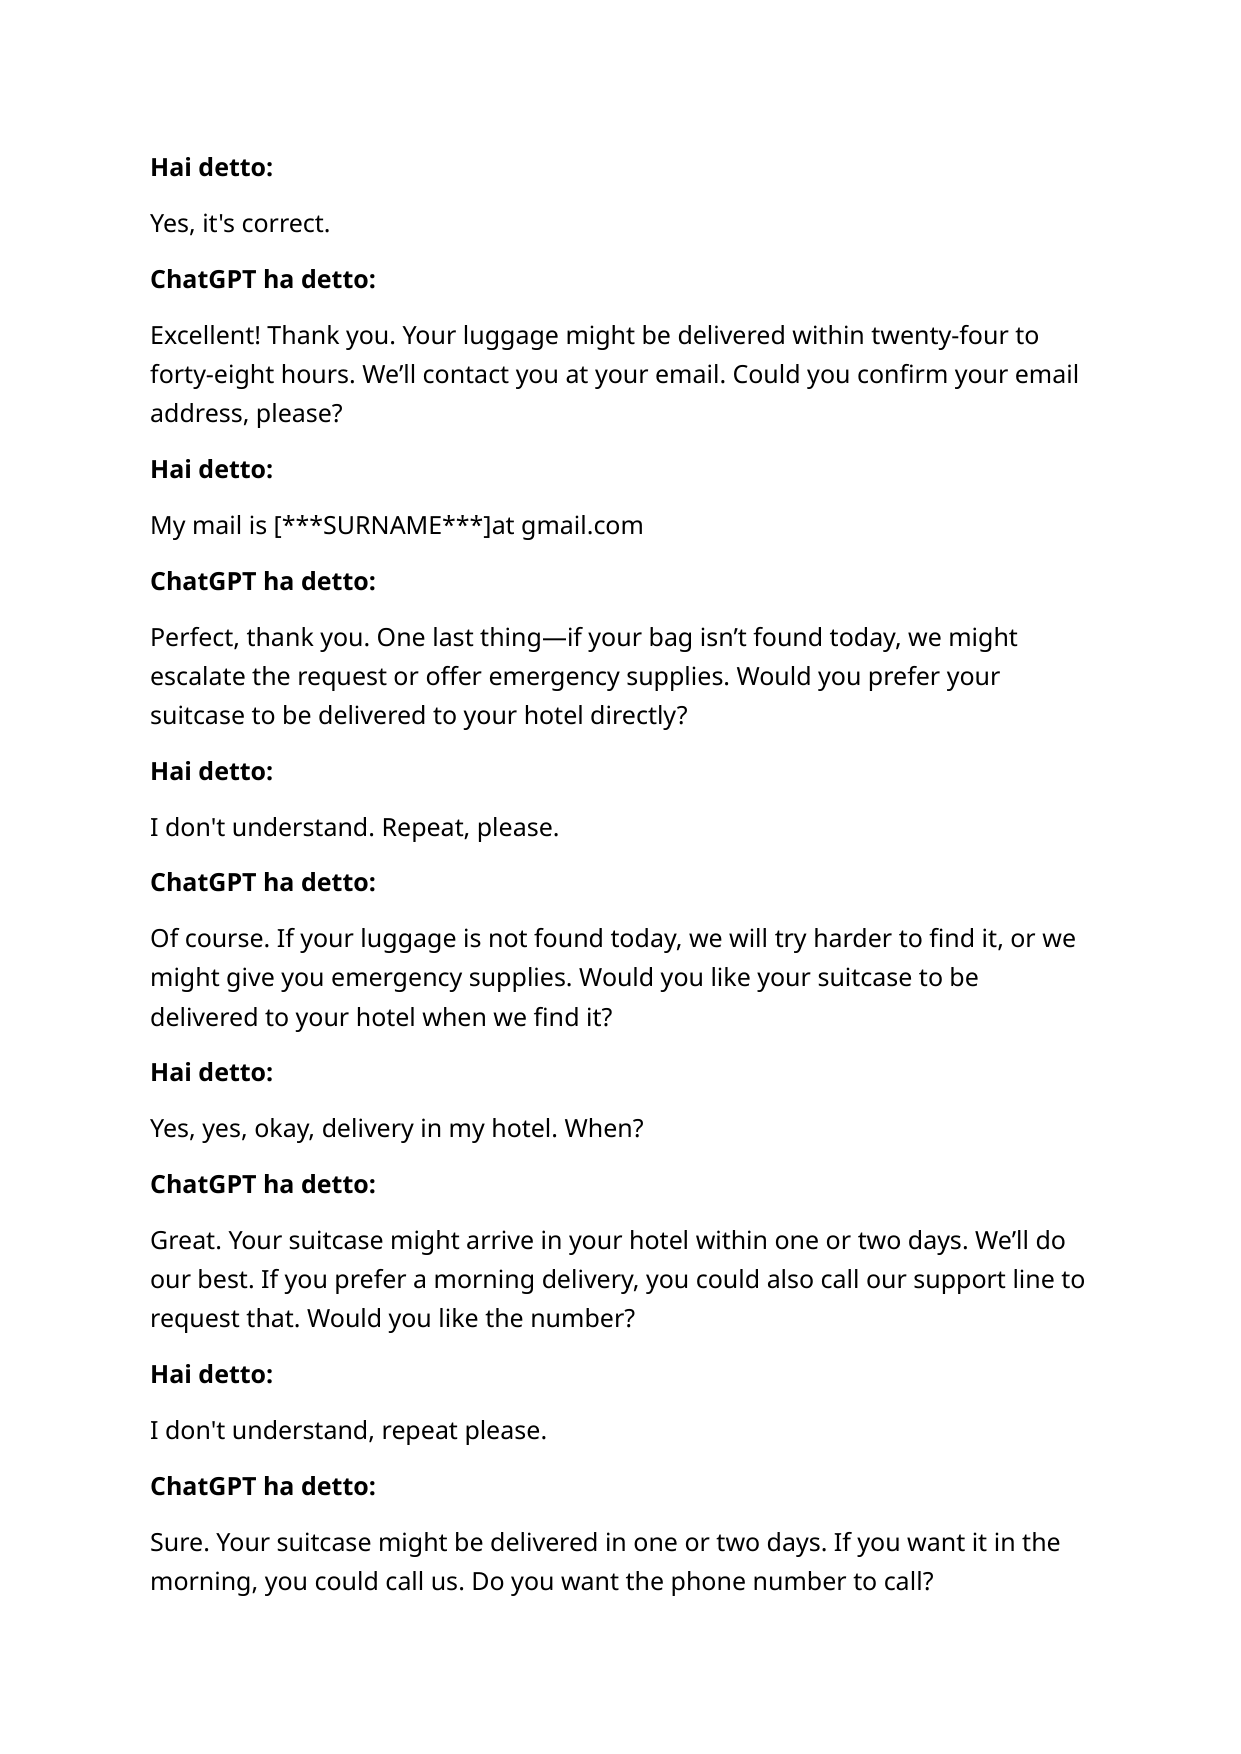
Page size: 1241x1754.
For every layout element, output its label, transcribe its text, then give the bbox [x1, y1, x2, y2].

text Hai detto: [150, 753, 1090, 787]
text Hai detto: [150, 1357, 1090, 1391]
text Great. Your suitcase might arrive in your hotel within one or two days. We’ll do our best. If you prefer a morning delivery, you could also call our support line to request that. Would you like the number? [150, 1222, 1090, 1335]
text ChatGPT ha detto: [150, 865, 1090, 899]
text I don't understand, repeat please. [150, 1412, 1090, 1447]
text Hai detto: [150, 150, 1090, 184]
text Excellent! Thank you. Your luggage might be delivered within twenty-four to forty-eight hours. We’ll contact you at your email. Could you confirm your email address, please? [150, 317, 1090, 430]
text Hai detto: [150, 452, 1090, 486]
text ChatGPT ha detto: [150, 1167, 1090, 1201]
text Sure. Your suitcase might be delivered in one or two days. If you want it in the morning, you could call us. Do you want the phone number to call? [150, 1524, 1090, 1597]
text ChatGPT ha detto: [150, 262, 1090, 296]
text Perfect, thank you. One last thing—if your bag isn’t found today, we might escalate the request or offer emergency supplies. Would you prefer your suitcase to be delivered to your hotel directly? [150, 619, 1090, 732]
text Of course. If your luggage is not found today, we will try harder to find it, or we might give you emergency supplies. Would you like your suitcase to be delivered to your hotel when we find it? [150, 921, 1090, 1033]
text ChatGPT ha detto: [150, 563, 1090, 597]
text Yes, it's correct. [150, 206, 1090, 240]
text ChatGPT ha detto: [150, 1468, 1090, 1502]
text My mail is [***SURNAME***]at gmail.com [150, 507, 1090, 542]
text I don't understand. Repeat, please. [150, 809, 1090, 843]
text Hai detto: [150, 1055, 1090, 1089]
text Yes, yes, okay, delivery in my hotel. When? [150, 1111, 1090, 1145]
